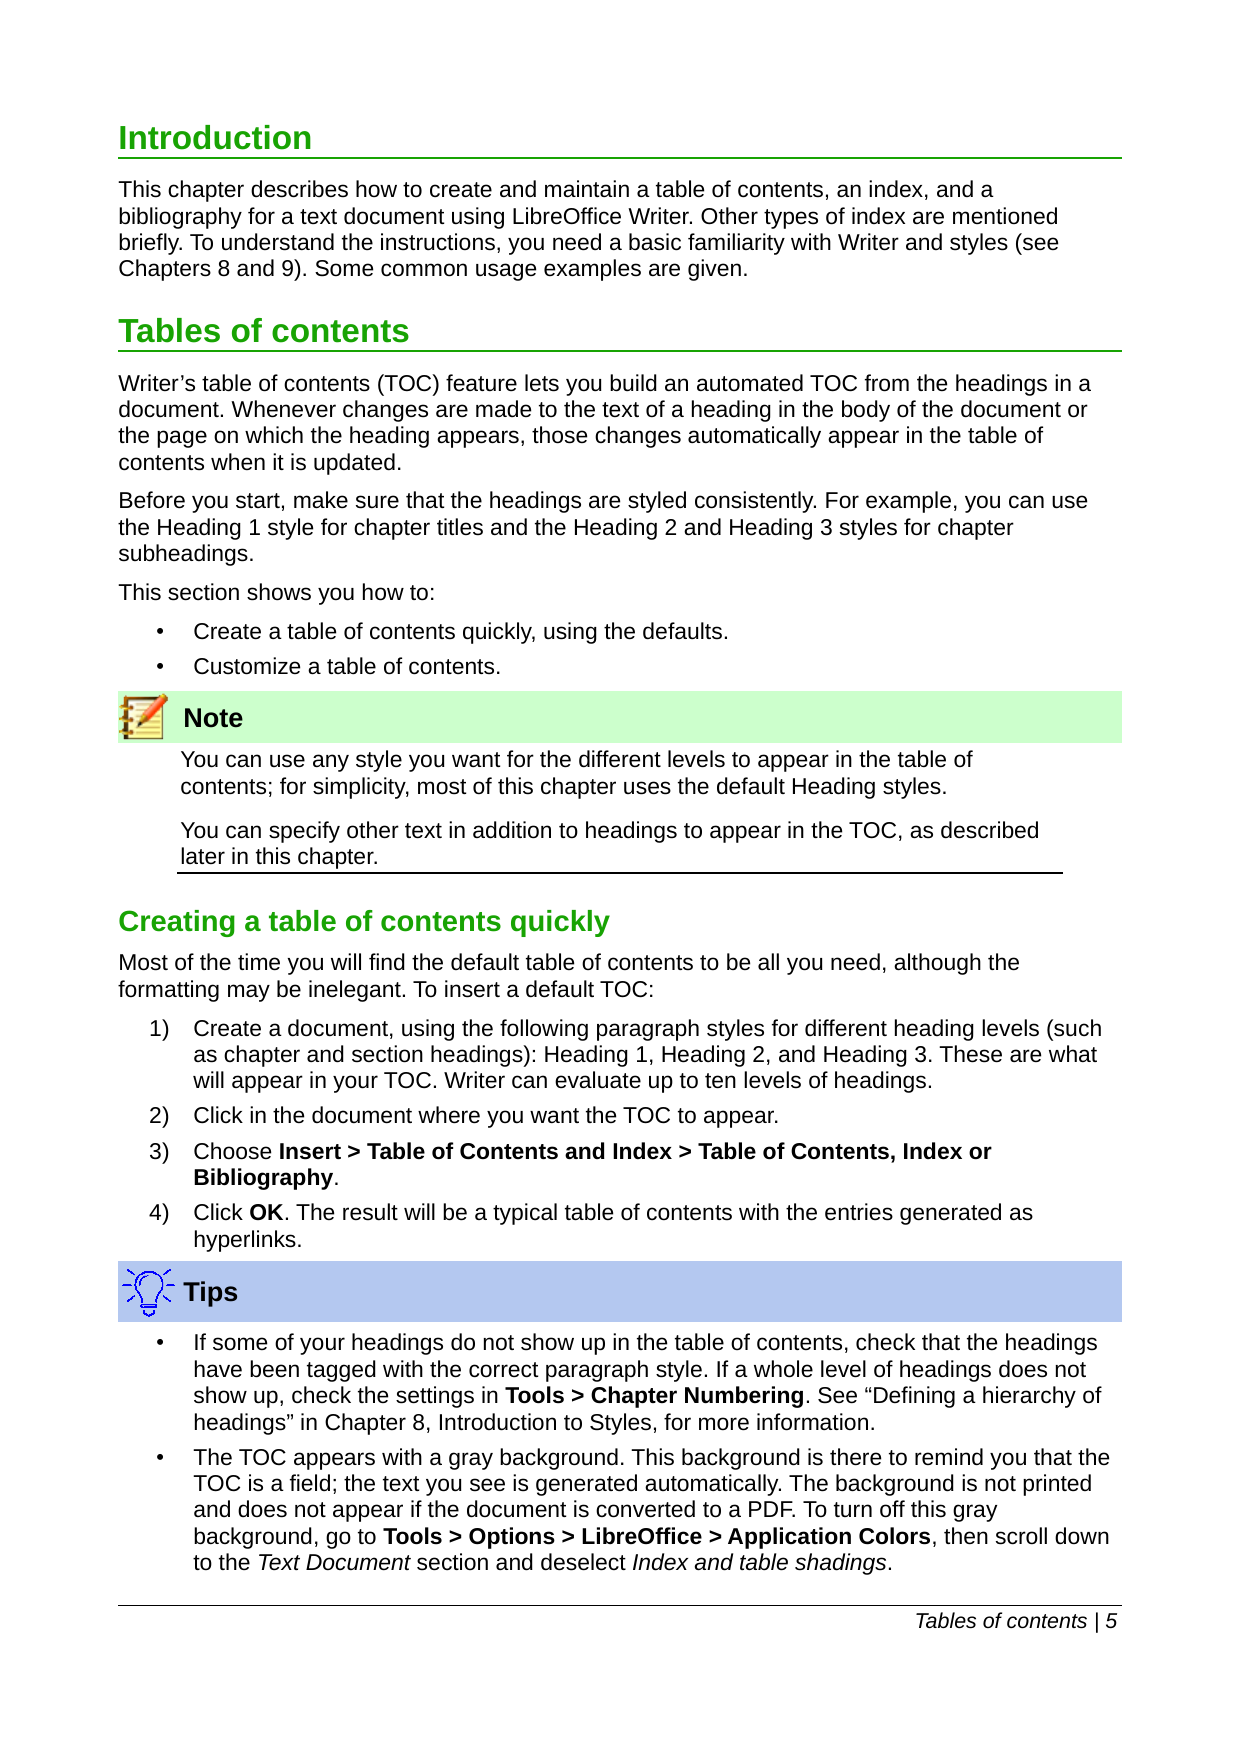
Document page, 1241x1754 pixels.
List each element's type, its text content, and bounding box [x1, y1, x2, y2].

text This chapter describes how to create and maintain a table of contents, an index, and a bibliography for a text document using LibreOffice Writer. Other types of index are mentioned briefly. To understand the instructions, you need a basic familiarity with Writer and styles (see Chapters 8 and 9). Some common usage examples are given. [118, 176, 1122, 282]
subtitle Tables of contents [118, 311, 1122, 350]
list Choose Insert > Table of Contents and Index > Table of Contents, Index or Bibliography. [169, 1138, 1122, 1190]
list Click OK. The result will be a typical table of contents with the entries generated as hyperlinks. [169, 1199, 1122, 1252]
subtitle Introduction [118, 118, 1122, 157]
list Most of the time you will find the default table of contents to be all you need, although the formatting may be inelegant. To insert a default TOC: [118, 949, 1122, 1002]
list Create a document, using the following paragraph styles for different heading levels (such as chapter and section headings): Heading 1, Heading 2, and Heading 3. These are what will appear in your TOC. Writer can evaluate up to ten levels of headings. [169, 1014, 1122, 1093]
picture [119, 1261, 179, 1321]
text Before you start, make sure that the headings are styled consistently. For example, you can use the Heading 1 style for chapter titles and the Heading 2 and Heading 3 styles for chapter subheadings. [118, 487, 1122, 566]
picture [119, 692, 170, 743]
list Customize a table of contents. [156, 653, 1122, 679]
text Writer’s table of contents (TOC) feature lets you build an automated TOC from the headings in a document. Whenever changes are made to the text of a heading in the body of the document or the page on which the heading appears, those changes automatically appear in the table of contents when it is updated. [118, 369, 1122, 475]
subtitle Note [118, 691, 1122, 743]
list If some of your headings do not show up in the table of contents, check that the headings have been tagged with the correct paragraph style. If a whole level of headings does not show up, check the settings in Tools > Chapter Numbering. See “Defining a hierarchy of headings” in Chapter 8, Introduction to Styles, for more information. [156, 1329, 1122, 1435]
list The TOC appears with a gray background. This background is there to remind you that the TOC is a field; the text you see is generated automatically. The background is not printed and does not appear if the document is converted to a PDF. To turn off this gray background, go to Tools > Options > LibreOffice > Application Colors, then scroll down to the Text Document section and deselect Index and table shadings. [156, 1444, 1122, 1575]
subtitle Tips [118, 1261, 1122, 1322]
list This section shows you how to: [118, 579, 1122, 605]
text You can specify other text in addition to headings to appear in the TOC, as described later in this chapter. [177, 814, 1063, 872]
list Click in the document where you want the TOC to appear. [169, 1102, 1122, 1129]
text You can use any style you want for the different levels to appear in the table of contents; for simplicity, most of this chapter uses the default Heading styles. [177, 743, 1063, 799]
list Create a table of contents quickly, using the defaults. [156, 618, 1122, 644]
subtitle Creating a table of contents quickly [118, 904, 1122, 937]
